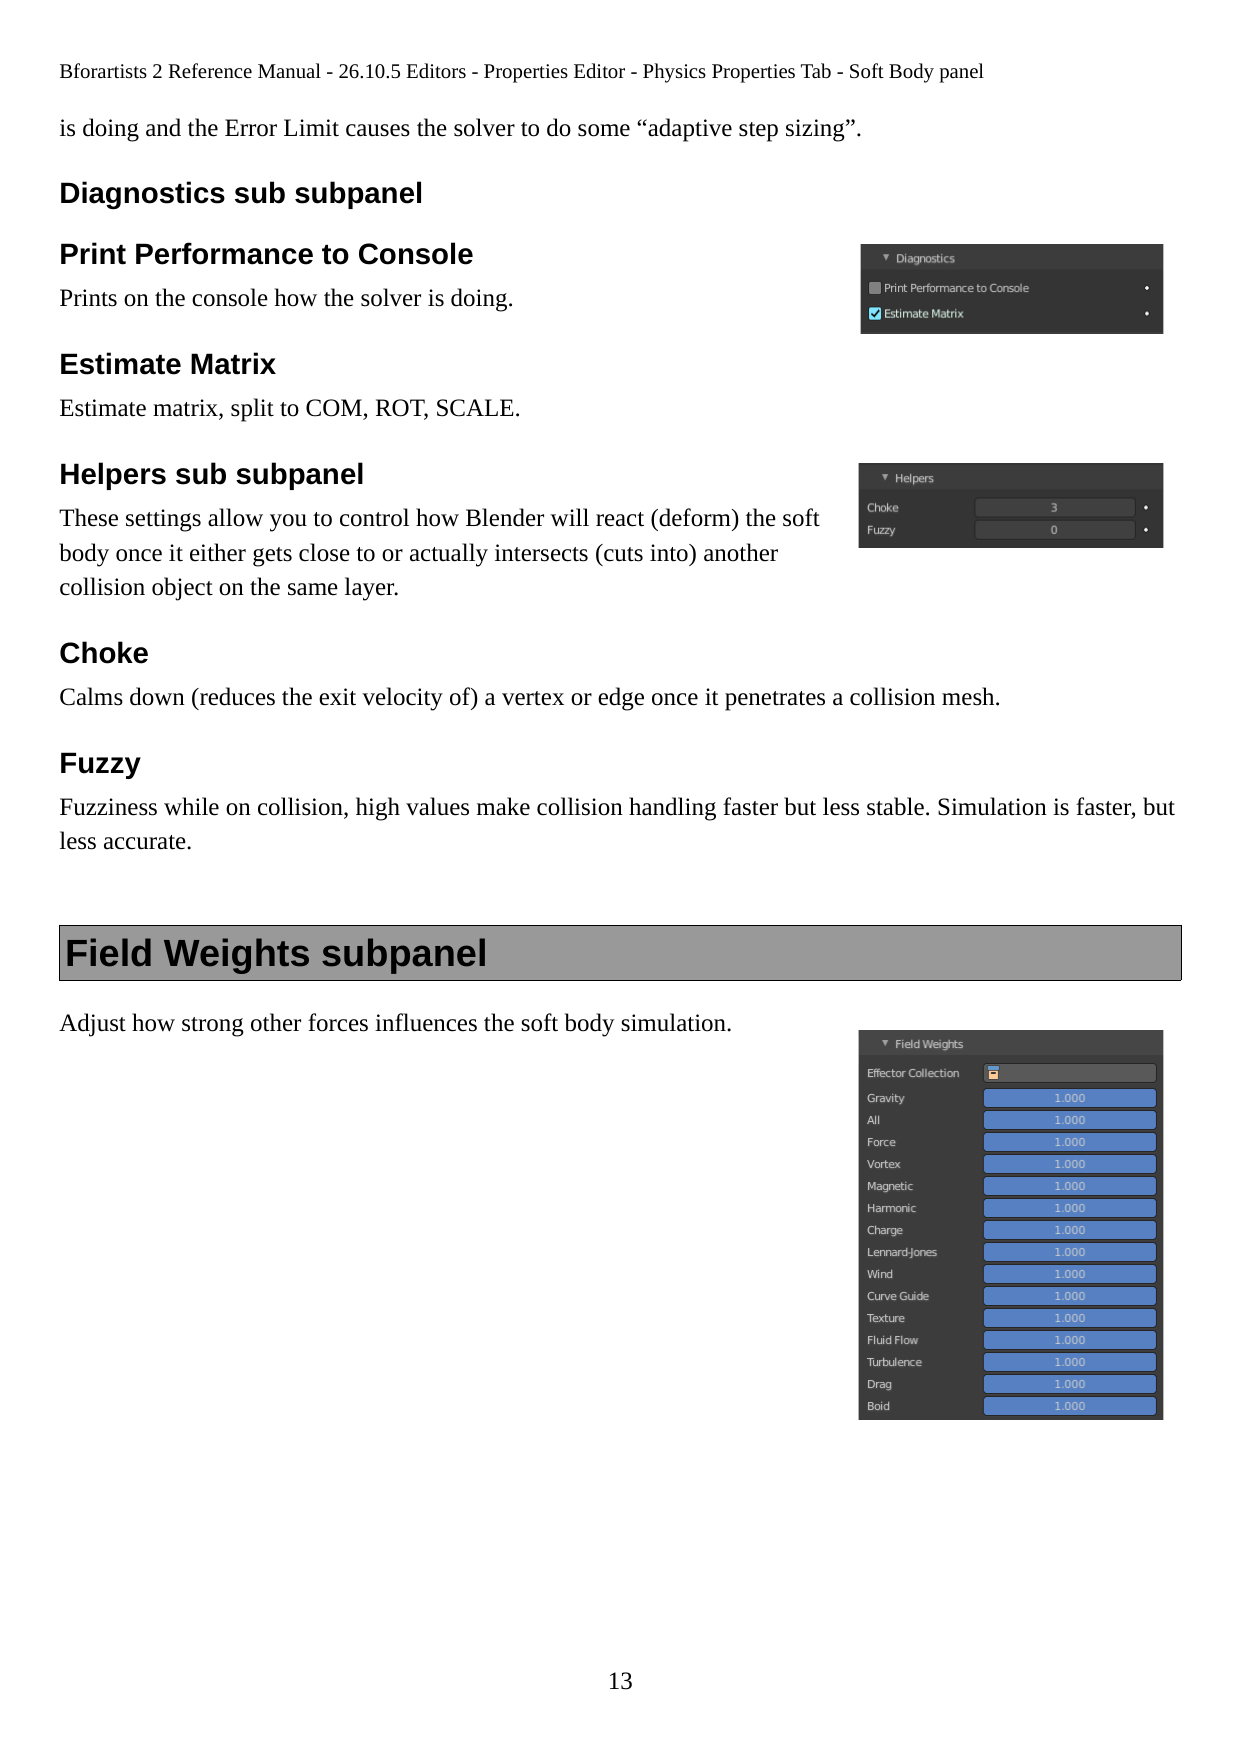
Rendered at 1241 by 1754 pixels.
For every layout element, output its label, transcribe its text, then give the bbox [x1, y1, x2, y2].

text These settings allow you to control how Blender will react (deform) the soft body once it either gets close to or actually intersects (cuts into) another collision object on the same layer. [59, 503, 1181, 601]
subtitle Diagnostics sub subpanel [59, 176, 1181, 210]
text Fuzziness while on collision, high values make collision handling faster but less stable. Simulation is faster, but less accurate. [59, 792, 1181, 855]
text Calms down (reduces the exit velocity of) a vertex or edge once it penetrates a collision mesh. [59, 682, 1181, 711]
subtitle Print Performance to Console [59, 237, 1181, 271]
text Estimate matrix, split to COM, ROT, SCALE. [59, 393, 1181, 422]
picture [858, 463, 1164, 548]
subtitle Helpers sub subpanel [59, 457, 1181, 491]
text Adjust how strong other forces influences the soft body simulation. [59, 1008, 1181, 1037]
subtitle Choke [59, 636, 1181, 669]
picture [860, 244, 1164, 334]
table_header Field Weights subpanel [60, 926, 1181, 980]
picture [858, 1030, 1164, 1420]
subtitle Estimate Matrix [59, 347, 1181, 381]
subtitle Fuzzy [59, 746, 1181, 779]
text Prints on the console how the solver is doing. [59, 283, 860, 312]
text is doing and the Error Limit causes the solver to do some “adaptive step sizing”. [59, 113, 1181, 141]
